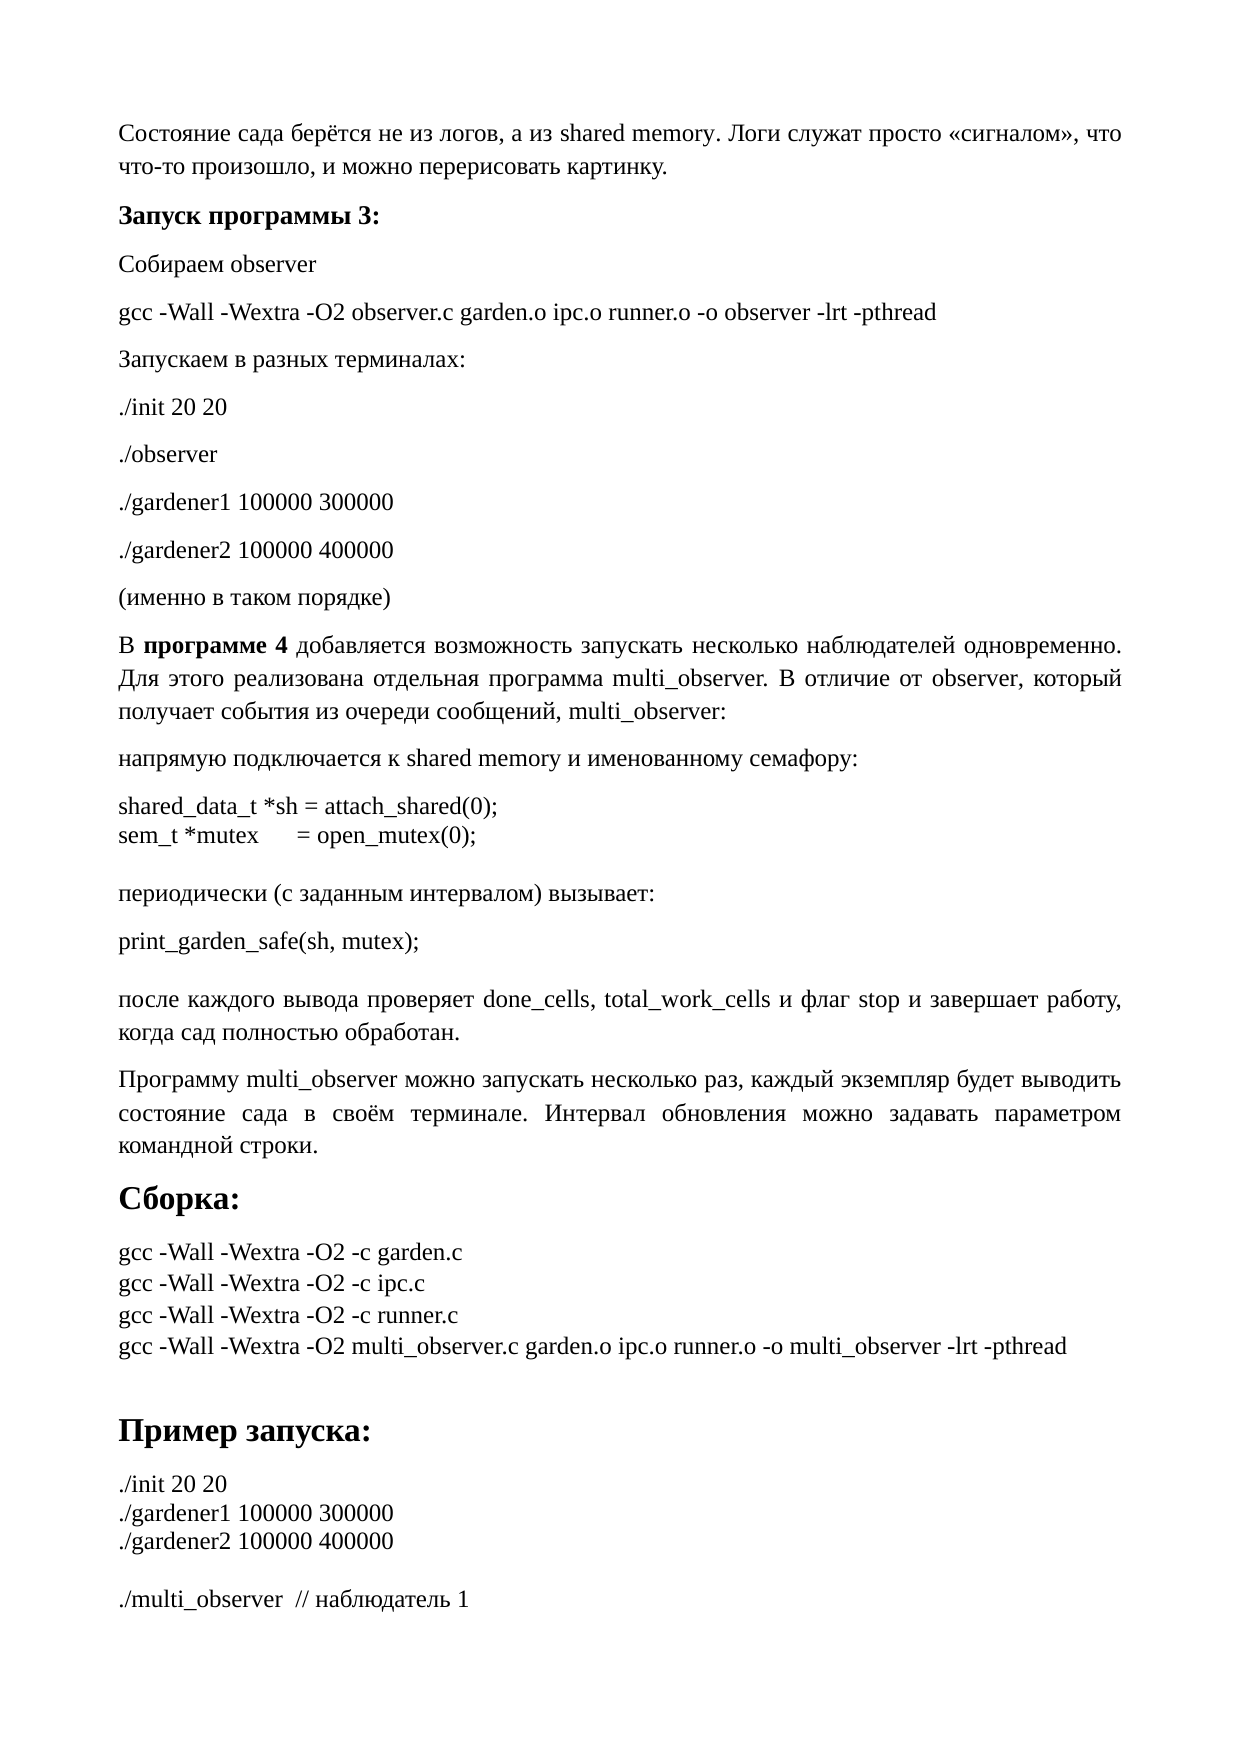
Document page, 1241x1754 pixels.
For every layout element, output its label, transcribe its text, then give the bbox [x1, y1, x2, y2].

text ./gardener1 100000 300000 [118, 487, 1122, 516]
text Пример запуска: [118, 1410, 1122, 1449]
text периодически (с заданным интервалом) вызывает: [118, 878, 1122, 907]
text gcc -Wall -Wextra -O2 -c garden.c [118, 1237, 1122, 1266]
text Программу multi_observer можно запускать несколько раз, каждый экземпляр будет выводить состояние сада в своём терминале. Интервал обновления можно задавать параметром командной строки. [118, 1064, 1122, 1159]
text gcc -Wall -Wextra -O2 -c ipc.c [118, 1268, 1122, 1297]
text ./observer [118, 439, 1122, 468]
text В программе 4 добавляется возможность запускать несколько наблюдателей одновременно. Для этого реализована отдельная программа multi_observer. В отличие от observer, который получает события из очереди сообщений, multi_observer: [118, 630, 1122, 725]
text Запускаем в разных терминалах: [118, 344, 1122, 373]
text print_garden_safe(sh, mutex); [118, 926, 1122, 954]
text gcc -Wall -Wextra -O2 observer.c garden.o ipc.o runner.o -o observer -lrt -pthread [118, 297, 1122, 325]
text Состояние сада берётся не из логов, а из shared memory. Логи служат просто «сигналом», что что-то произошло, и можно перерисовать картинку. [118, 118, 1122, 180]
text ./init 20 20 [118, 392, 1122, 421]
text ./init 20 20 [118, 1469, 1122, 1498]
text ./gardener1 100000 300000 [118, 1498, 1122, 1526]
text ./gardener2 100000 400000 [118, 535, 1122, 563]
text shared_data_t *sh = attach_shared(0); [118, 791, 1122, 820]
text после каждого вывода проверяет done_cells, total_work_cells и флаг stop и завершает работу, когда сад полностью обработан. [118, 984, 1122, 1046]
text (именно в таком порядке) [118, 582, 1122, 611]
text Собираем observer [118, 249, 1122, 278]
text sem_t *mutex = open_mutex(0); [118, 820, 1122, 849]
text Запуск программы 3: [118, 199, 1122, 230]
text Сборка: [118, 1178, 1122, 1217]
text напрямую подключается к shared memory и именованному семафору: [118, 743, 1122, 772]
text gcc -Wall -Wextra -O2 multi_observer.c garden.o ipc.o runner.o -o multi_observer -lrt -pthread [118, 1331, 1122, 1360]
text ./gardener2 100000 400000 [118, 1526, 1122, 1555]
text ./multi_observer // наблюдатель 1 [118, 1584, 1122, 1613]
text gcc -Wall -Wextra -O2 -c runner.c [118, 1300, 1122, 1328]
